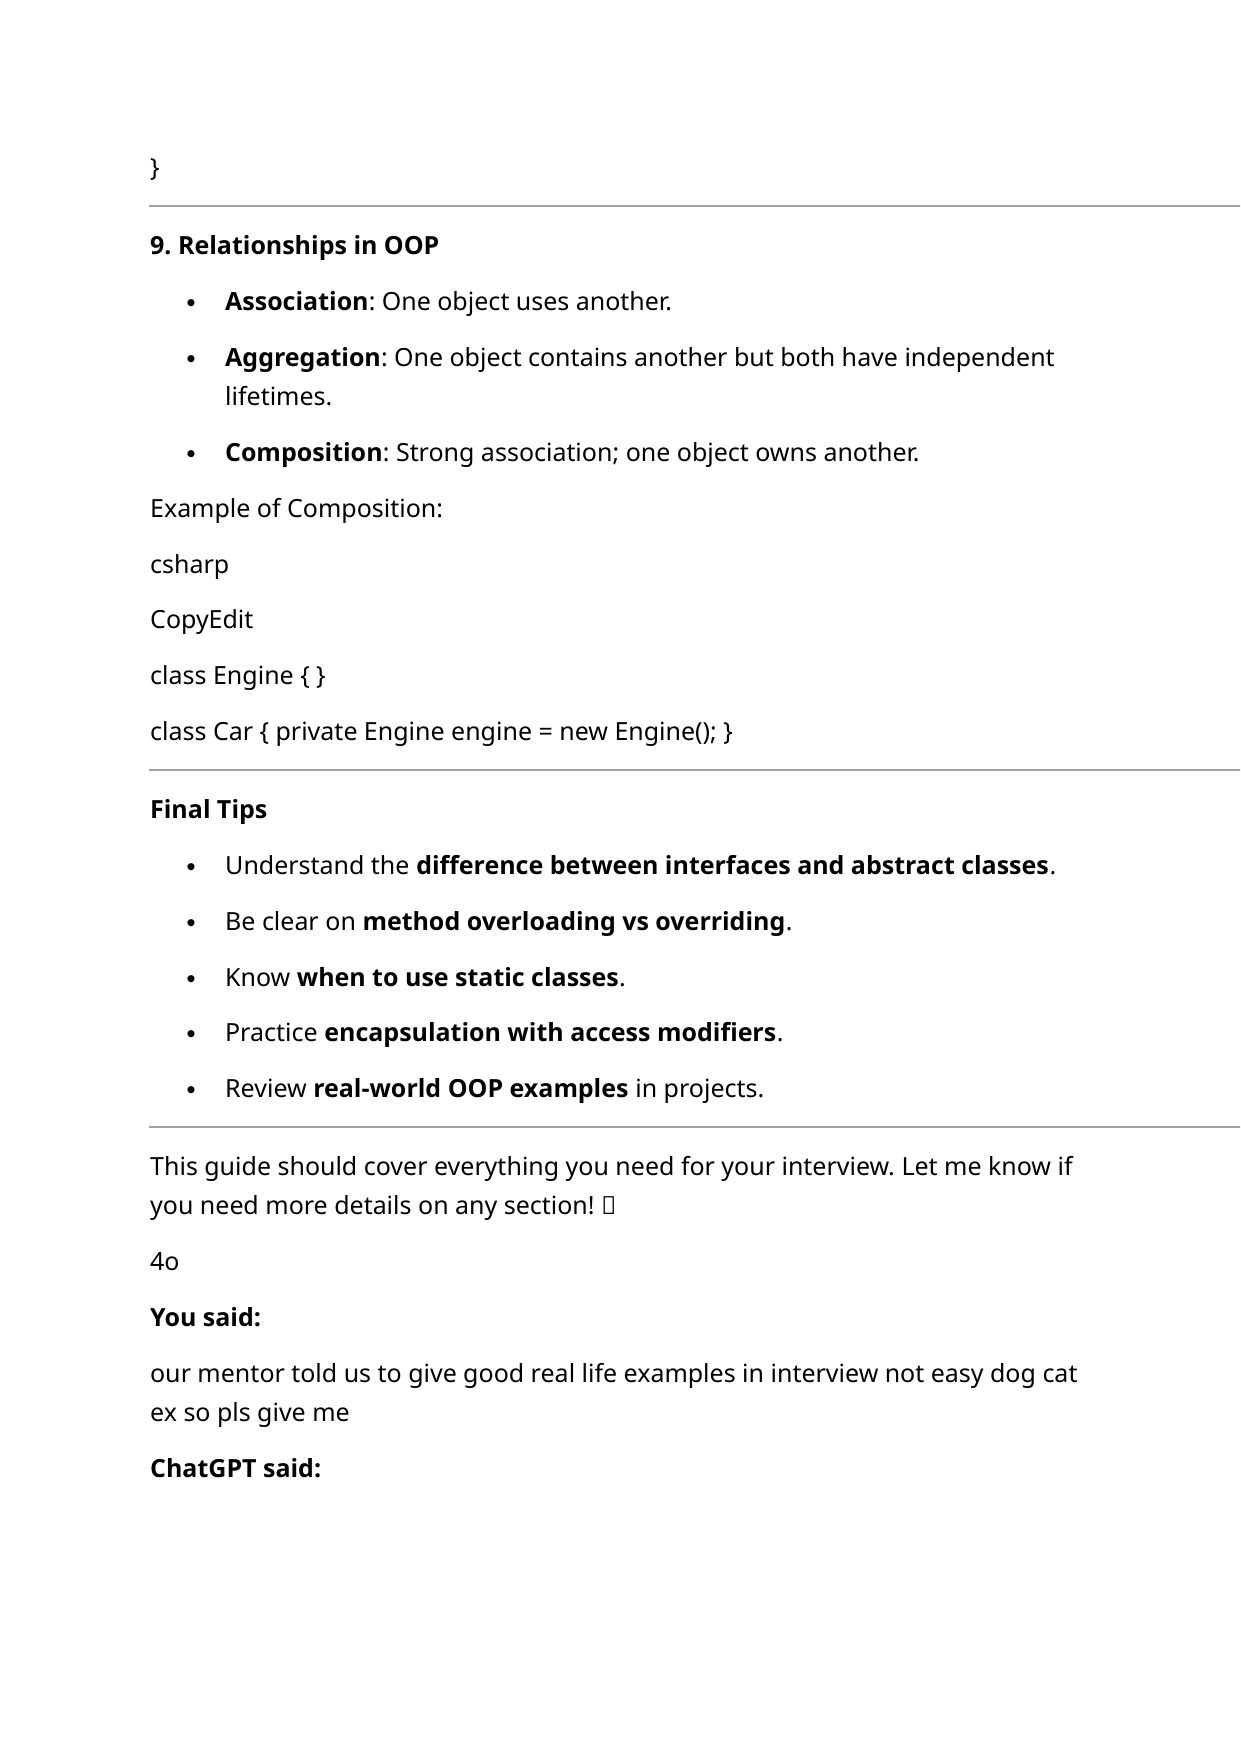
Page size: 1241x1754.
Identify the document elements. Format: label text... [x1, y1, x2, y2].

text Final Tips [150, 792, 1090, 826]
text our mentor told us to give good real life examples in interview not easy dog cat ex so pls give me [150, 1355, 1090, 1429]
text csharp [150, 546, 1090, 580]
text class Engine { } [150, 658, 1090, 692]
list Understand the difference between interfaces and abstract classes. [187, 847, 1090, 882]
text Example of Composition: [150, 490, 1090, 524]
list Composition: Strong association; one object owns another. [187, 434, 1090, 469]
text class Car { private Engine engine = new Engine(); } [150, 714, 1090, 748]
list Know when to use static classes. [187, 959, 1090, 993]
text This guide should cover everything you need for your interview. Let me know if you need more details on any section! 🚀 [150, 1149, 1090, 1222]
text CopyEdit [150, 602, 1090, 636]
text 9. Relationships in OOP [150, 228, 1090, 262]
text } [150, 150, 1090, 184]
list Association: One object uses another. [187, 284, 1090, 318]
list Be clear on method overloading vs overriding. [187, 903, 1090, 937]
list Practice encapsulation with access modifiers. [187, 1015, 1090, 1049]
text ChatGPT said: [150, 1450, 1090, 1484]
list Aggregation: One object contains another but both have independent lifetimes. [187, 339, 1090, 413]
text 4o [150, 1244, 1090, 1278]
list Review real-world OOP examples in projects. [187, 1071, 1090, 1105]
text You said: [150, 1299, 1090, 1334]
